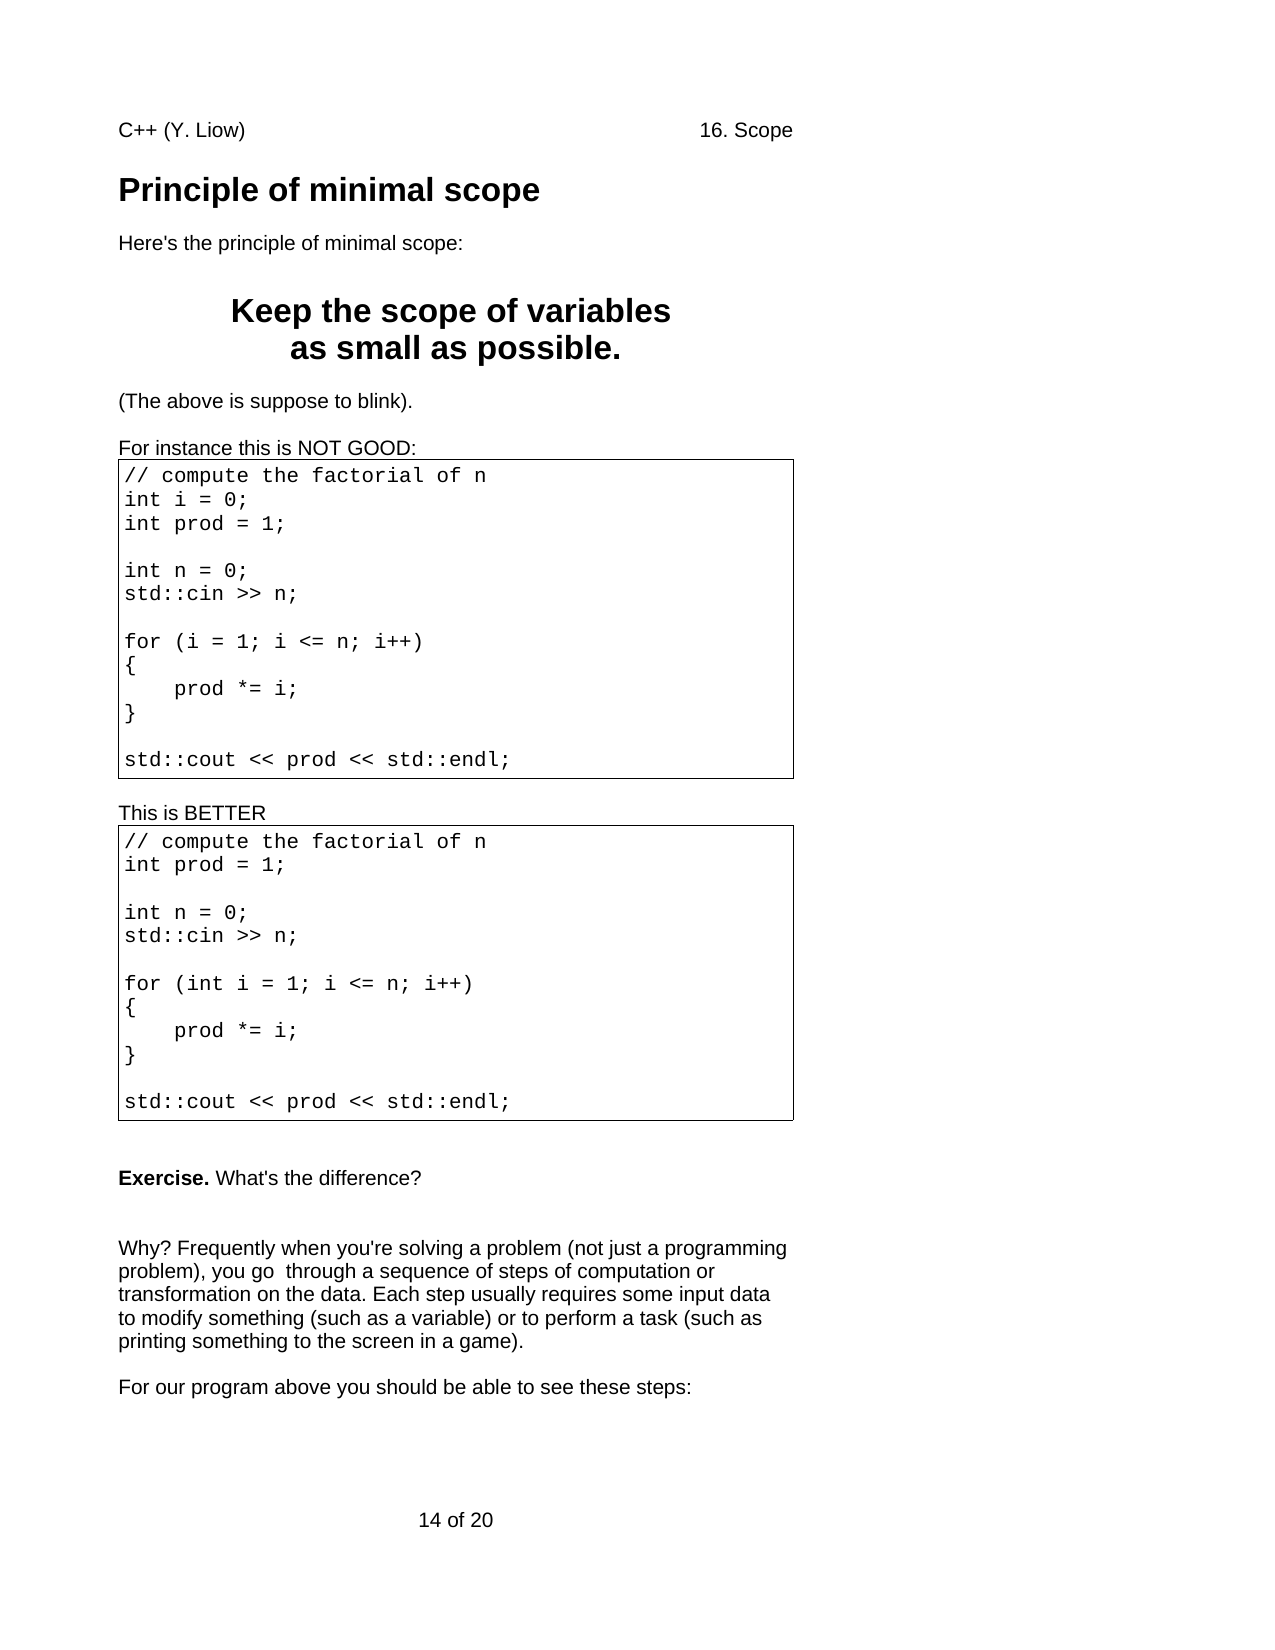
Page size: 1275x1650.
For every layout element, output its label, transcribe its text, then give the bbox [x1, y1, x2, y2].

text Keep the scope of variables [118, 292, 793, 329]
text (The above is suppose to blink). [118, 390, 793, 413]
text Why? Frequently when you're solving a problem (not just a programming problem), you go through a sequence of steps of computation or transformation on the data. Each step usually requires some input data to modify something (such as a variable) or to perform a task (such as printing something to the screen in a game). [118, 1236, 793, 1353]
text Exercise. What's the difference? [118, 1167, 793, 1190]
table_header // compute the factorial of n int i = 0; int prod = 1; int n = 0; std::cin >> n; for (i = 1; i <= n; i++) { prod *= i; } std::cout << prod << std::endl; [119, 460, 793, 778]
text For instance this is NOT GOOD: [118, 436, 793, 459]
text as small as possible. [118, 329, 793, 366]
text Here's the principle of minimal scope: [118, 231, 793, 254]
text Principle of minimal scope [118, 171, 793, 208]
text For our program above you should be able to see these steps: [118, 1376, 793, 1399]
text This is BETTER [118, 802, 793, 825]
table_header // compute the factorial of n int prod = 1; int n = 0; std::cin >> n; for (int i = 1; i <= n; i++) { prod *= i; } std::cout << prod << std::endl; [119, 826, 793, 1120]
